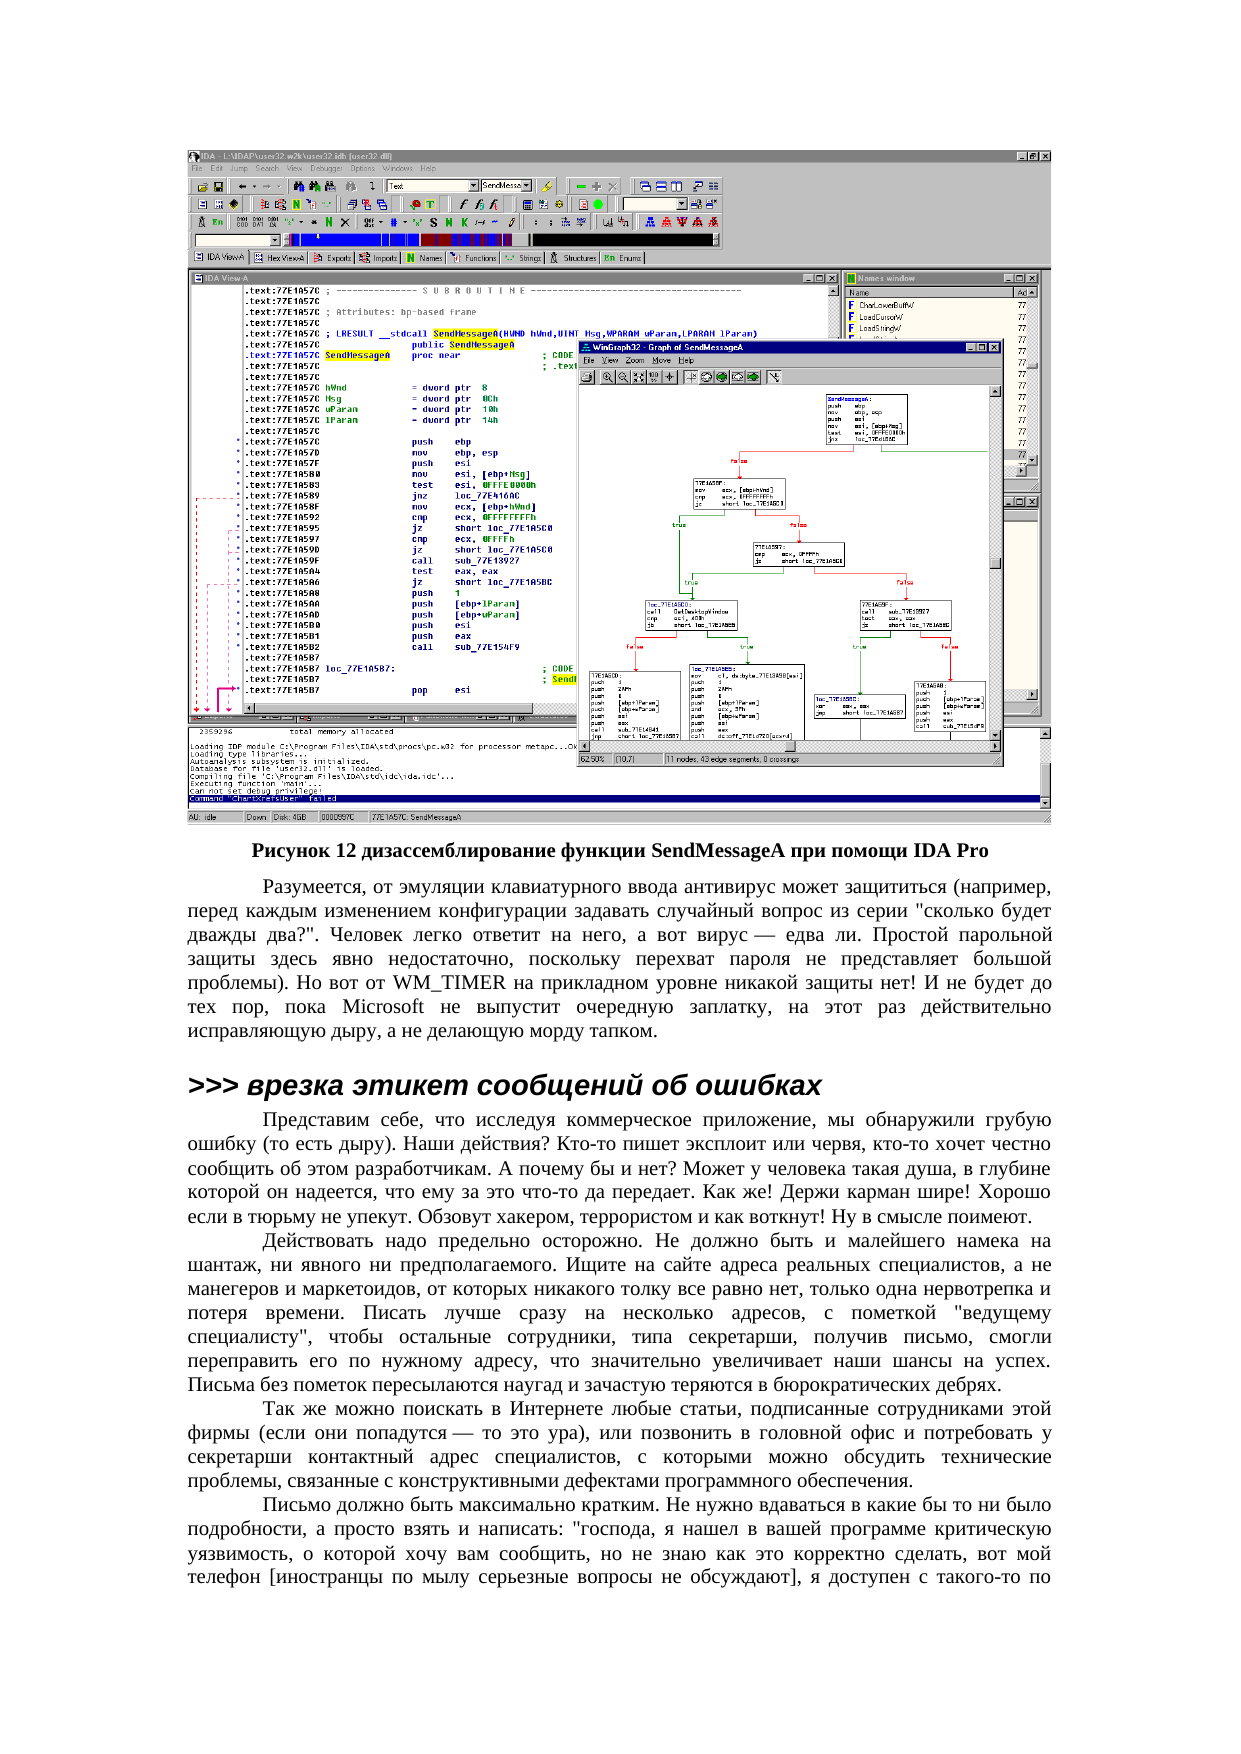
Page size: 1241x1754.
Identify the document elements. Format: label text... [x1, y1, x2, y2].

subtitle >>> врезка этикет сообщений об ошибках [187, 1067, 1053, 1101]
text Действовать надо предельно осторожно. Не должно быть и малейшего намека на шантаж, ни явного ни предполагаемого. Ищите на сайте адреса реальных специалистов, а не манегеров и маркетоидов, от которых никакого толку все равно нет, только одна нервотрепка и потеря времени. Писать лучше сразу на несколько адресов, с пометкой "ведущему специалисту", чтобы остальные сотрудники, типа секретарши, получив письмо, смогли переправить его по нужному адресу, что значительно увеличивает наши шансы на успех. Письма без пометок пересылаются наугад и зачастую теряются в бюрократических дебрях. [187, 1228, 1053, 1396]
text Разумеется, от эмуляции клавиатурного ввода антивирус может защититься (например, перед каждым изменением конфигурации задавать случайный вопрос из серии "сколько будет дважды два?". Человек легко ответит на него, а вот вирус — едва ли. Простой парольной защиты здесь явно недостаточно, поскольку перехват пароля не представляет большой проблемы). Но вот от WM_TIMER на прикладном уровне никакой защиты нет! И не будет до тех пор, пока Microsoft не выпустит очередную заплатку, на этот раз действительно исправляющую дыру, а не делающую морду тапком. [187, 874, 1053, 1042]
text Представим себе, что исследуя коммерческое приложение, мы обнаружили грубую ошибку (то есть дыру). Наши действия? Кто-то пишет эксплоит или червя, кто-то хочет честно сообщить об этом разработчикам. А почему бы и нет? Может у человека такая душа, в глубине которой он надеется, что ему за это что-то да передает. Как же! Держи карман шире! Хорошо если в тюрьму не упекут. Обзовут хакером, террористом и как воткнут! Ну в смысле поимеют. [187, 1107, 1053, 1228]
text Так же можно поискать в Интернете любые статьи, подписанные сотрудниками этой фирмы (если они попадутся — то это ура), или позвонить в головной офис и потребовать у секретарши контактный адрес специалистов, с которыми можно обсудить технические проблемы, связанные с конструктивными дефектами программного обеспечения. [187, 1396, 1053, 1492]
picture [187, 150, 1052, 825]
text Письмо должно быть максимально кратким. Не нужно вдаваться в какие бы то ни было подробности, а просто взять и написать: "господа, я нашел в вашей программе критическую уязвимость, о которой хочу вам сообщить, но не знаю как это корректно сделать, вот мой телефон [иностранцы по мылу серьезные вопросы не обсуждают], я доступен с такого-то по [187, 1492, 1053, 1588]
text Рисунок 12 дизассемблирование функции SendMessageA при помощи IDA Pro [187, 837, 1053, 862]
